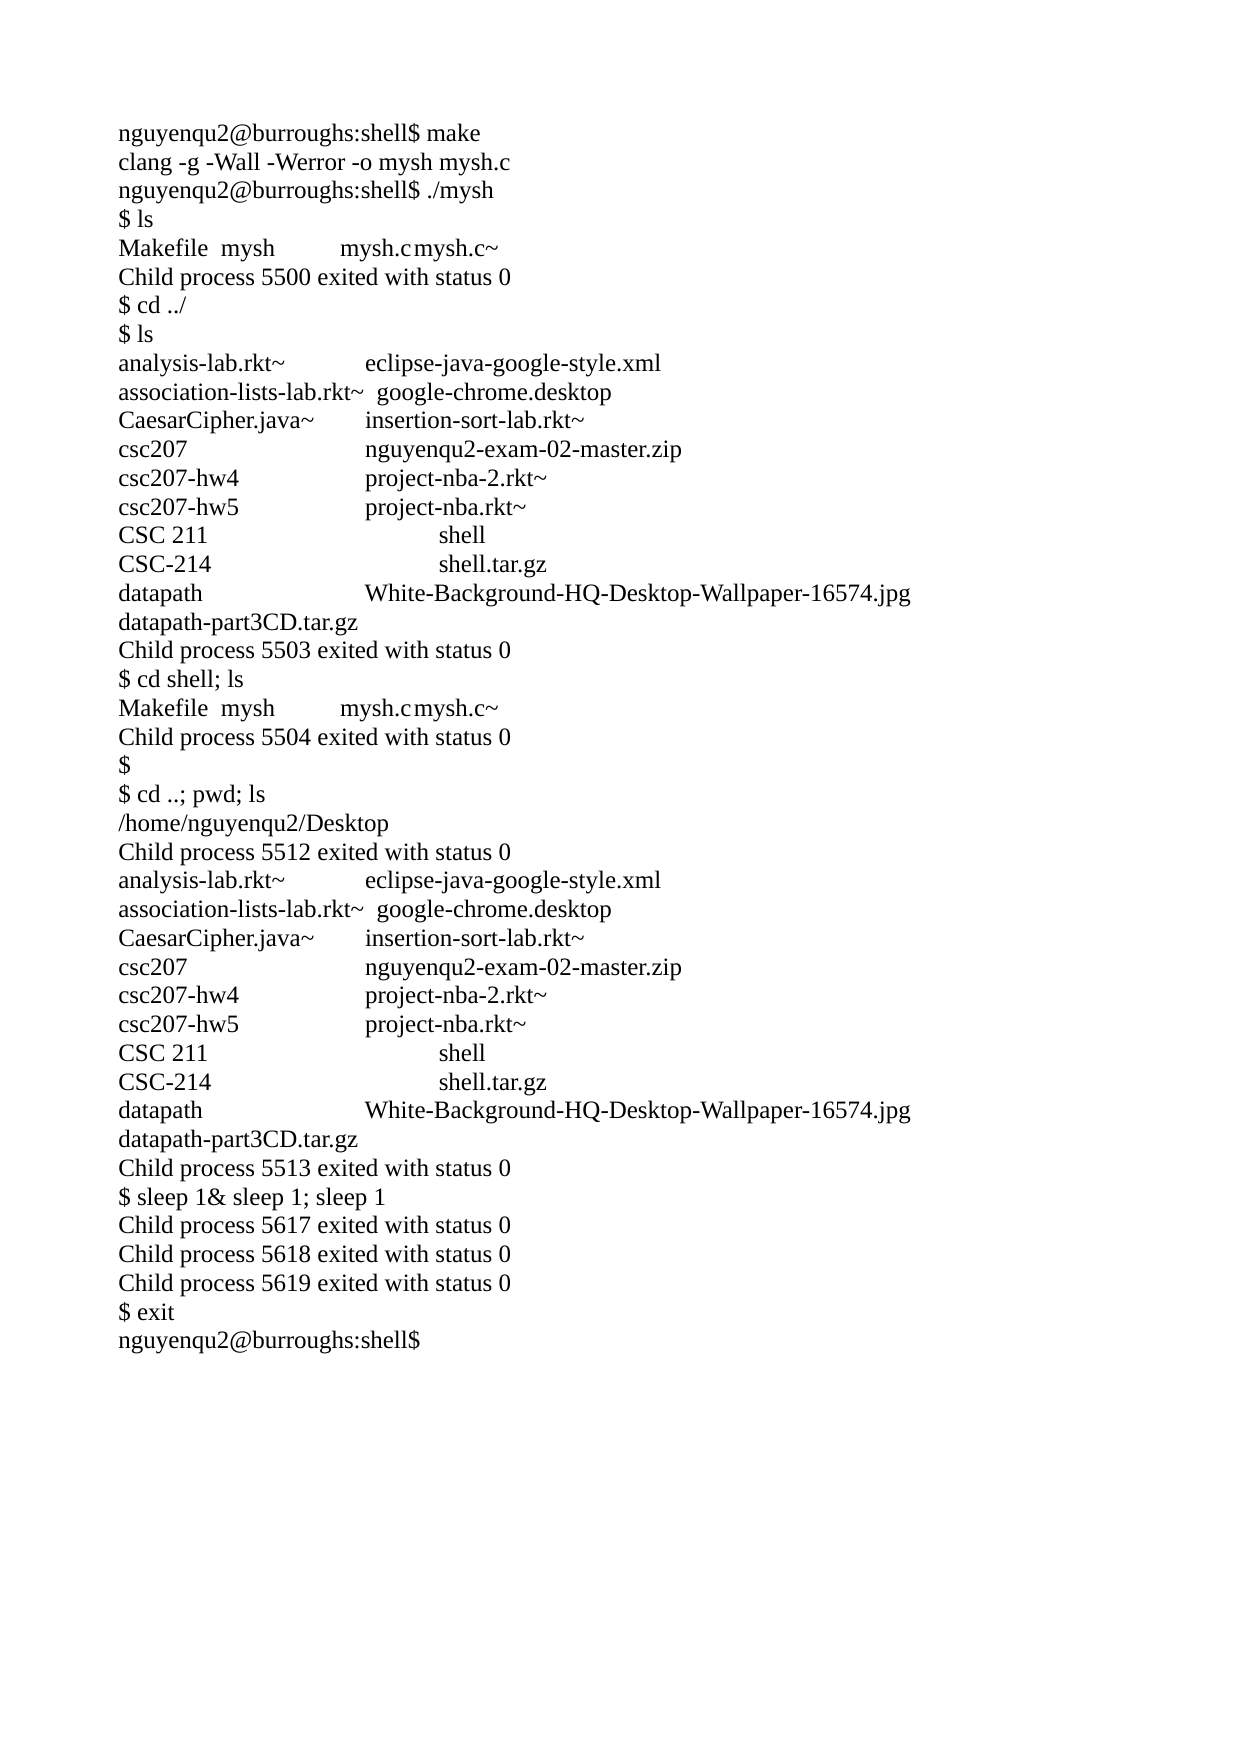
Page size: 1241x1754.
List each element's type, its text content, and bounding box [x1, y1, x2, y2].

text datapath White-Background-HQ-Desktop-Wallpaper-16574.jpg [118, 578, 1122, 607]
text Child process 5512 exited with status 0 [118, 837, 1122, 866]
text CSC 211 shell [118, 521, 1122, 549]
text Child process 5513 exited with status 0 [118, 1153, 1122, 1182]
text clang -g -Wall -Werror -o mysh mysh.c [118, 147, 1122, 176]
text analysis-lab.rkt~ eclipse-java-google-style.xml [118, 348, 1122, 377]
text CSC-214 shell.tar.gz [118, 549, 1122, 578]
text datapath White-Background-HQ-Desktop-Wallpaper-16574.jpg [118, 1096, 1122, 1124]
text Child process 5500 exited with status 0 [118, 262, 1122, 291]
text nguyenqu2@burroughs:shell$ [118, 1326, 1122, 1354]
text $ [118, 751, 1122, 779]
text csc207-hw5 project-nba.rkt~ [118, 492, 1122, 521]
text CSC-214 shell.tar.gz [118, 1067, 1122, 1096]
text CaesarCipher.java~ insertion-sort-lab.rkt~ [118, 406, 1122, 434]
text csc207-hw4 project-nba-2.rkt~ [118, 981, 1122, 1009]
text $ ls [118, 204, 1122, 233]
text Child process 5504 exited with status 0 [118, 722, 1122, 751]
text $ cd shell; ls [118, 664, 1122, 693]
text $ sleep 1& sleep 1; sleep 1 [118, 1182, 1122, 1211]
text Child process 5618 exited with status 0 [118, 1239, 1122, 1268]
text Makefile mysh mysh.c mysh.c~ [118, 693, 1122, 722]
text Makefile mysh mysh.c mysh.c~ [118, 233, 1122, 262]
text nguyenqu2@burroughs:shell$ ./mysh [118, 176, 1122, 204]
text Child process 5619 exited with status 0 [118, 1268, 1122, 1297]
text datapath-part3CD.tar.gz [118, 1124, 1122, 1153]
text csc207-hw5 project-nba.rkt~ [118, 1009, 1122, 1038]
text CSC 211 shell [118, 1038, 1122, 1067]
text $ exit [118, 1297, 1122, 1326]
text csc207 nguyenqu2-exam-02-master.zip [118, 952, 1122, 981]
text $ cd ../ [118, 291, 1122, 319]
text nguyenqu2@burroughs:shell$ make [118, 118, 1122, 147]
text datapath-part3CD.tar.gz [118, 607, 1122, 636]
text association-lists-lab.rkt~ google-chrome.desktop [118, 894, 1122, 923]
text $ ls [118, 319, 1122, 348]
text association-lists-lab.rkt~ google-chrome.desktop [118, 377, 1122, 406]
text CaesarCipher.java~ insertion-sort-lab.rkt~ [118, 923, 1122, 952]
text Child process 5617 exited with status 0 [118, 1211, 1122, 1239]
text csc207 nguyenqu2-exam-02-master.zip [118, 434, 1122, 463]
text csc207-hw4 project-nba-2.rkt~ [118, 463, 1122, 492]
text Child process 5503 exited with status 0 [118, 636, 1122, 664]
text $ cd ..; pwd; ls [118, 779, 1122, 808]
text analysis-lab.rkt~ eclipse-java-google-style.xml [118, 866, 1122, 894]
text /home/nguyenqu2/Desktop [118, 808, 1122, 837]
